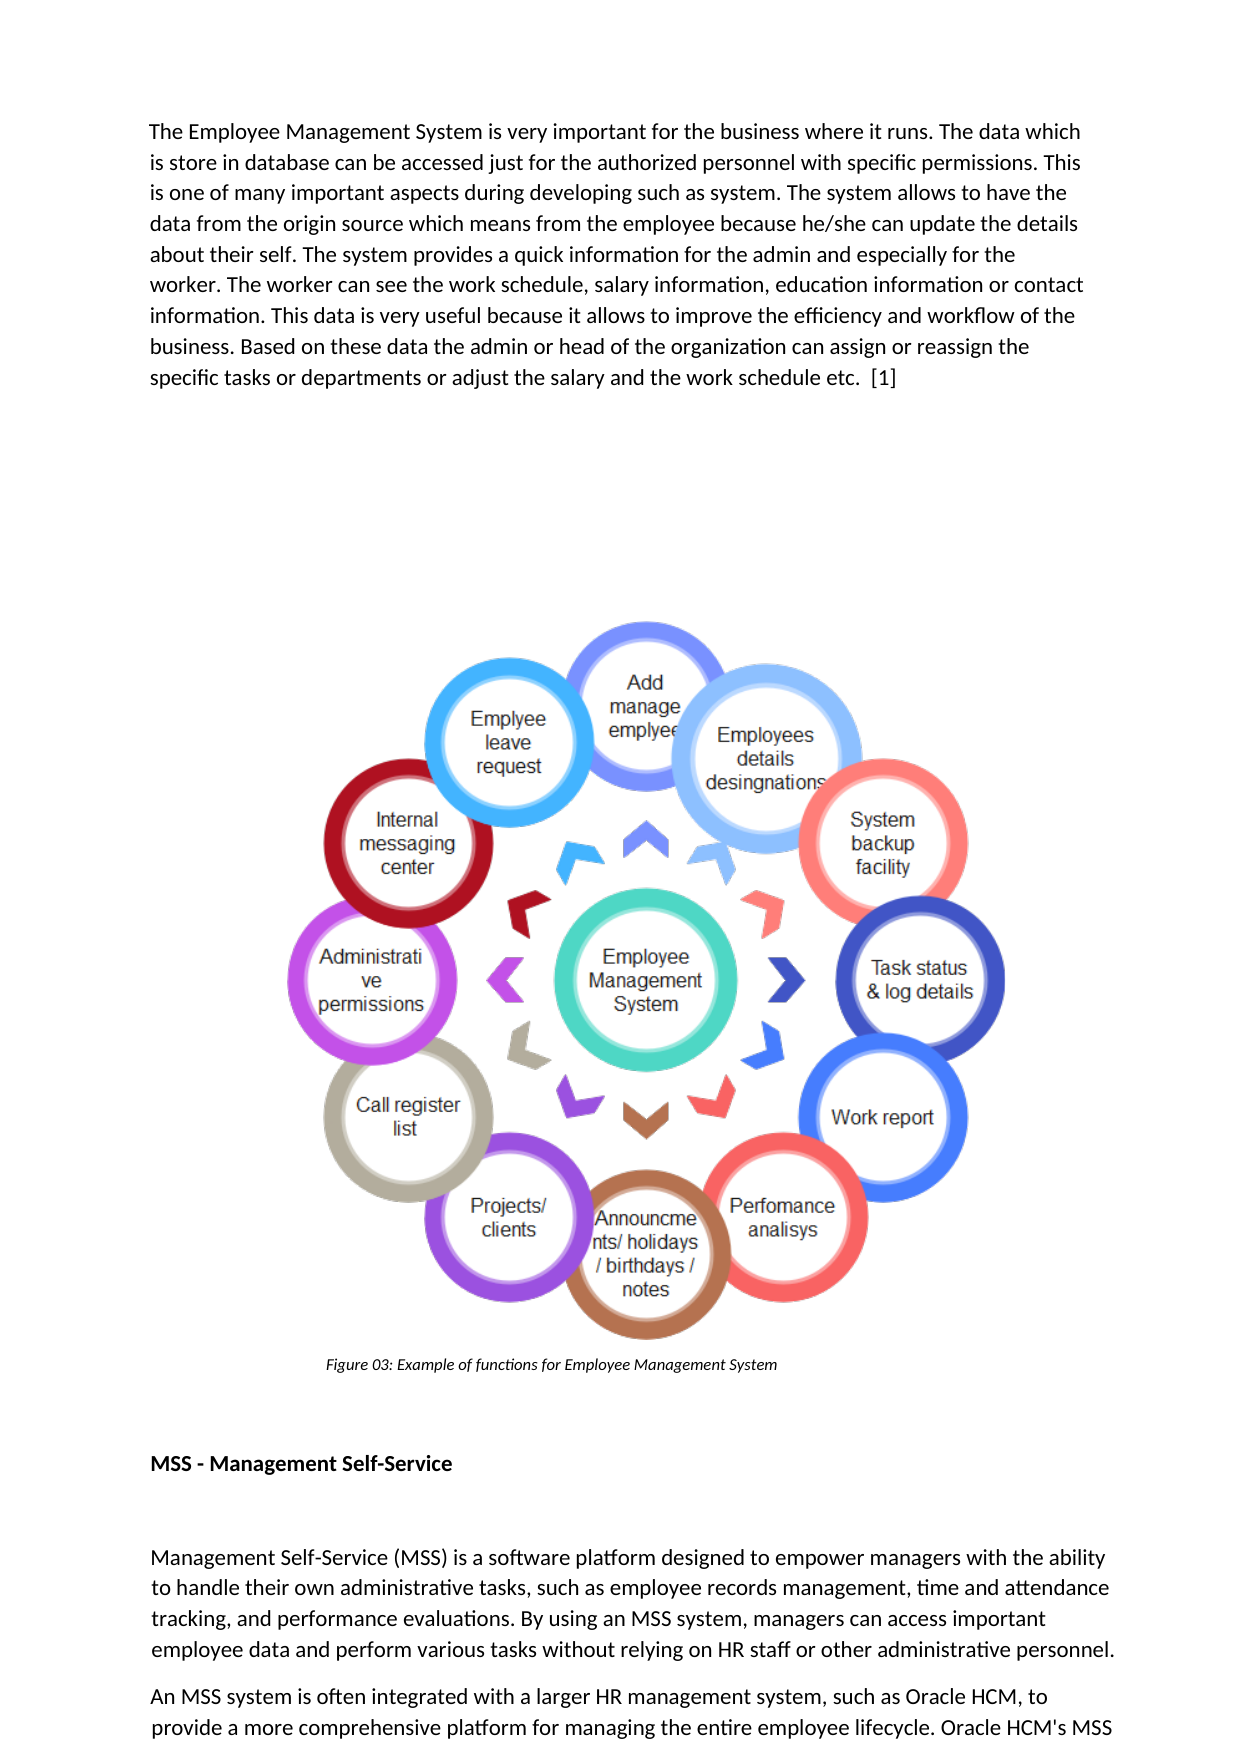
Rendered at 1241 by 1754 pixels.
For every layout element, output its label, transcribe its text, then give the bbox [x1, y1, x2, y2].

picture [286, 620, 1005, 1340]
text The Employee Management System is very important for the business where it runs. The data which is store in database can be accessed just for the authorized personnel with specific permissions. This is one of many important aspects during developing such as system. The system allows to have the data from the origin source which means from the employee because he/she can update the details about their self. The system provides a quick information for the admin and especially for the worker. The worker can see the work schedule, salary information, education information or contact information. This data is very useful because it allows to improve the efficiency and workflow of the business. Based on these data the admin or head of the organization can assign or reassign the specific tasks or departments or adjust the salary and the work schedule etc. [1] [148, 117, 1091, 391]
text An MSS system is often integrated with a larger HR management system, such as Oracle HCM, to provide a more comprehensive platform for managing the entire employee lifecycle. Oracle HCM's MSS [150, 1682, 1119, 1741]
text Figure 03: Example of functions for Employee Management System [326, 1340, 988, 1374]
text MSS - Management Self-Service [150, 1449, 1119, 1477]
text Management Self-Service (MSS) is a software platform designed to empower managers with the ability to handle their own administrative tasks, such as employee records management, time and attendance tracking, and performance evaluations. By using an MSS system, managers can access important employee data and perform various tasks without relying on HR staff or other administrative personnel. [150, 1543, 1119, 1663]
